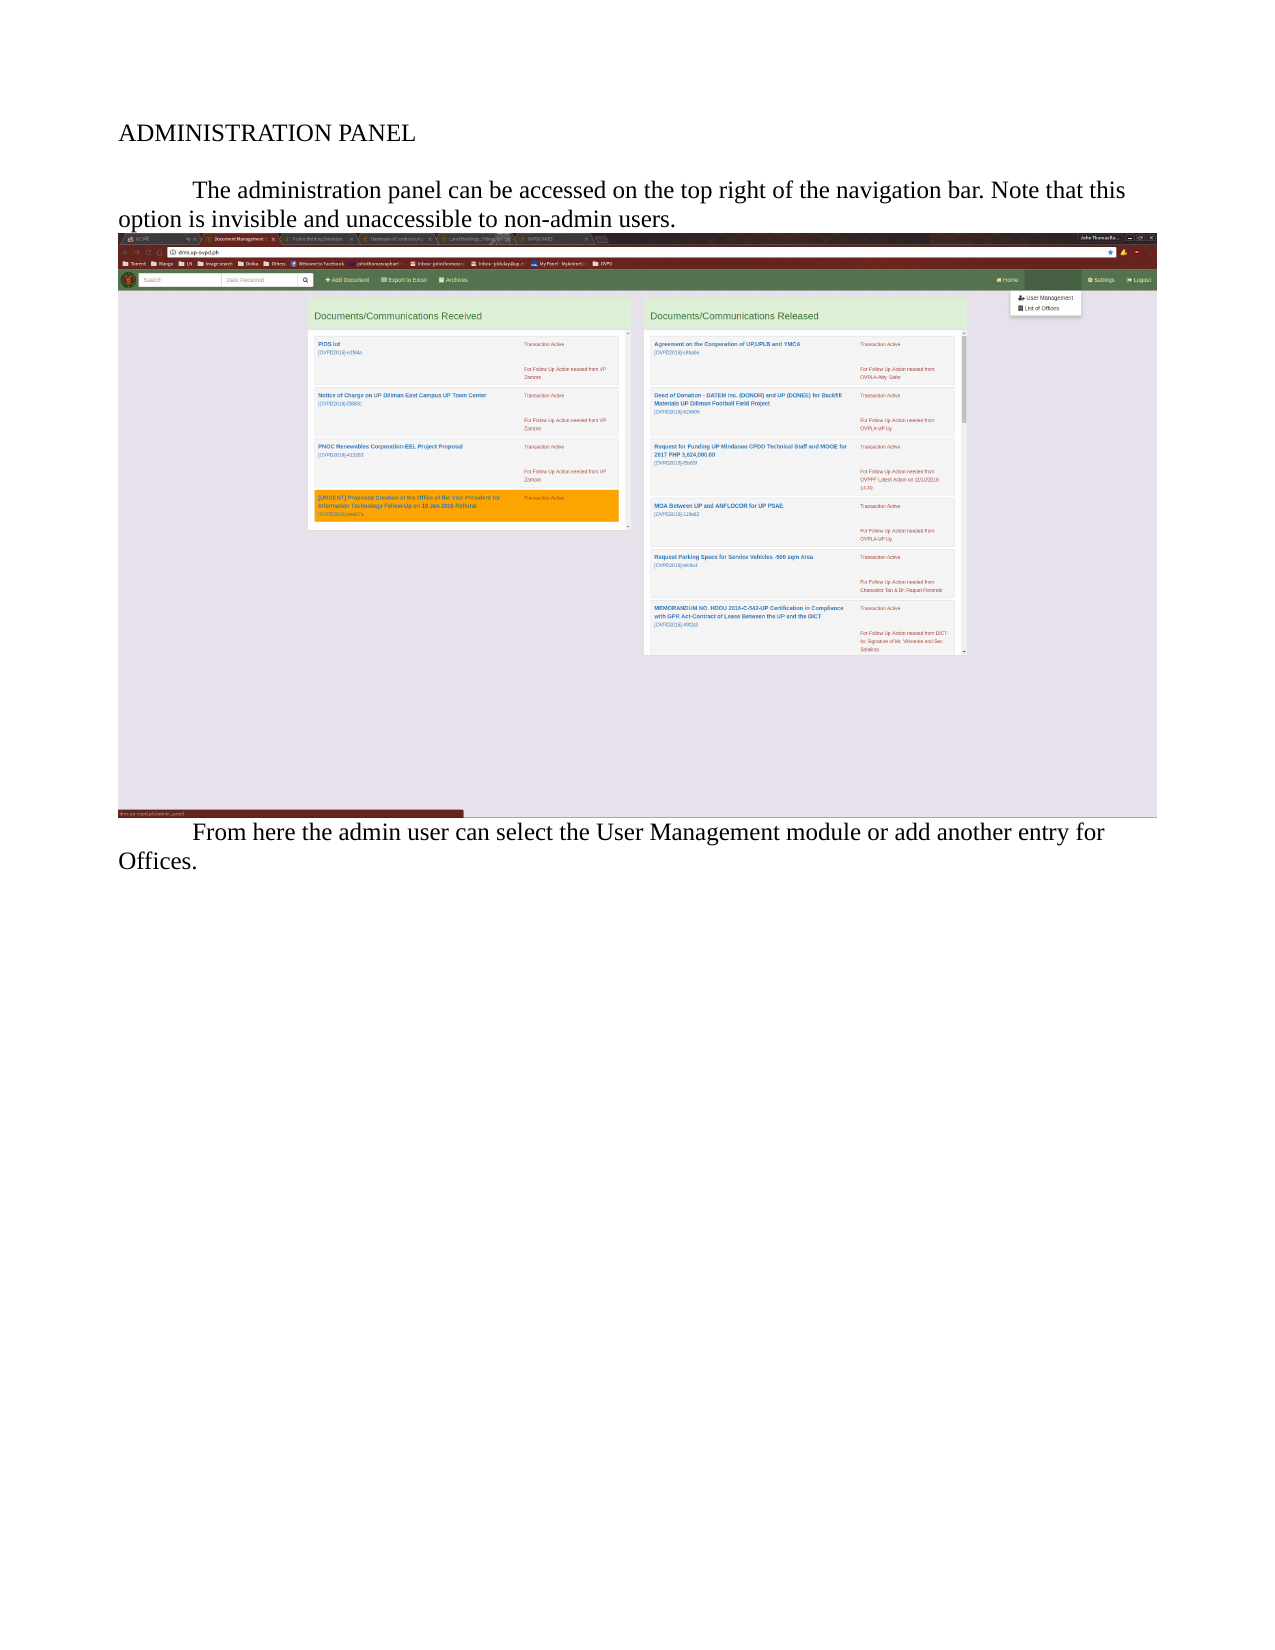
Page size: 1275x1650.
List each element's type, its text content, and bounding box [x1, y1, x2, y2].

picture [118, 233, 1157, 818]
text ADMINISTRATION PANEL [118, 118, 1157, 147]
text From here the admin user can select the User Management module or add another entry for Offices. [118, 818, 1157, 875]
text The administration panel can be accessed on the top right of the navigation bar. Note that this option is invisible and unaccessible to non-admin users. [118, 176, 1157, 233]
